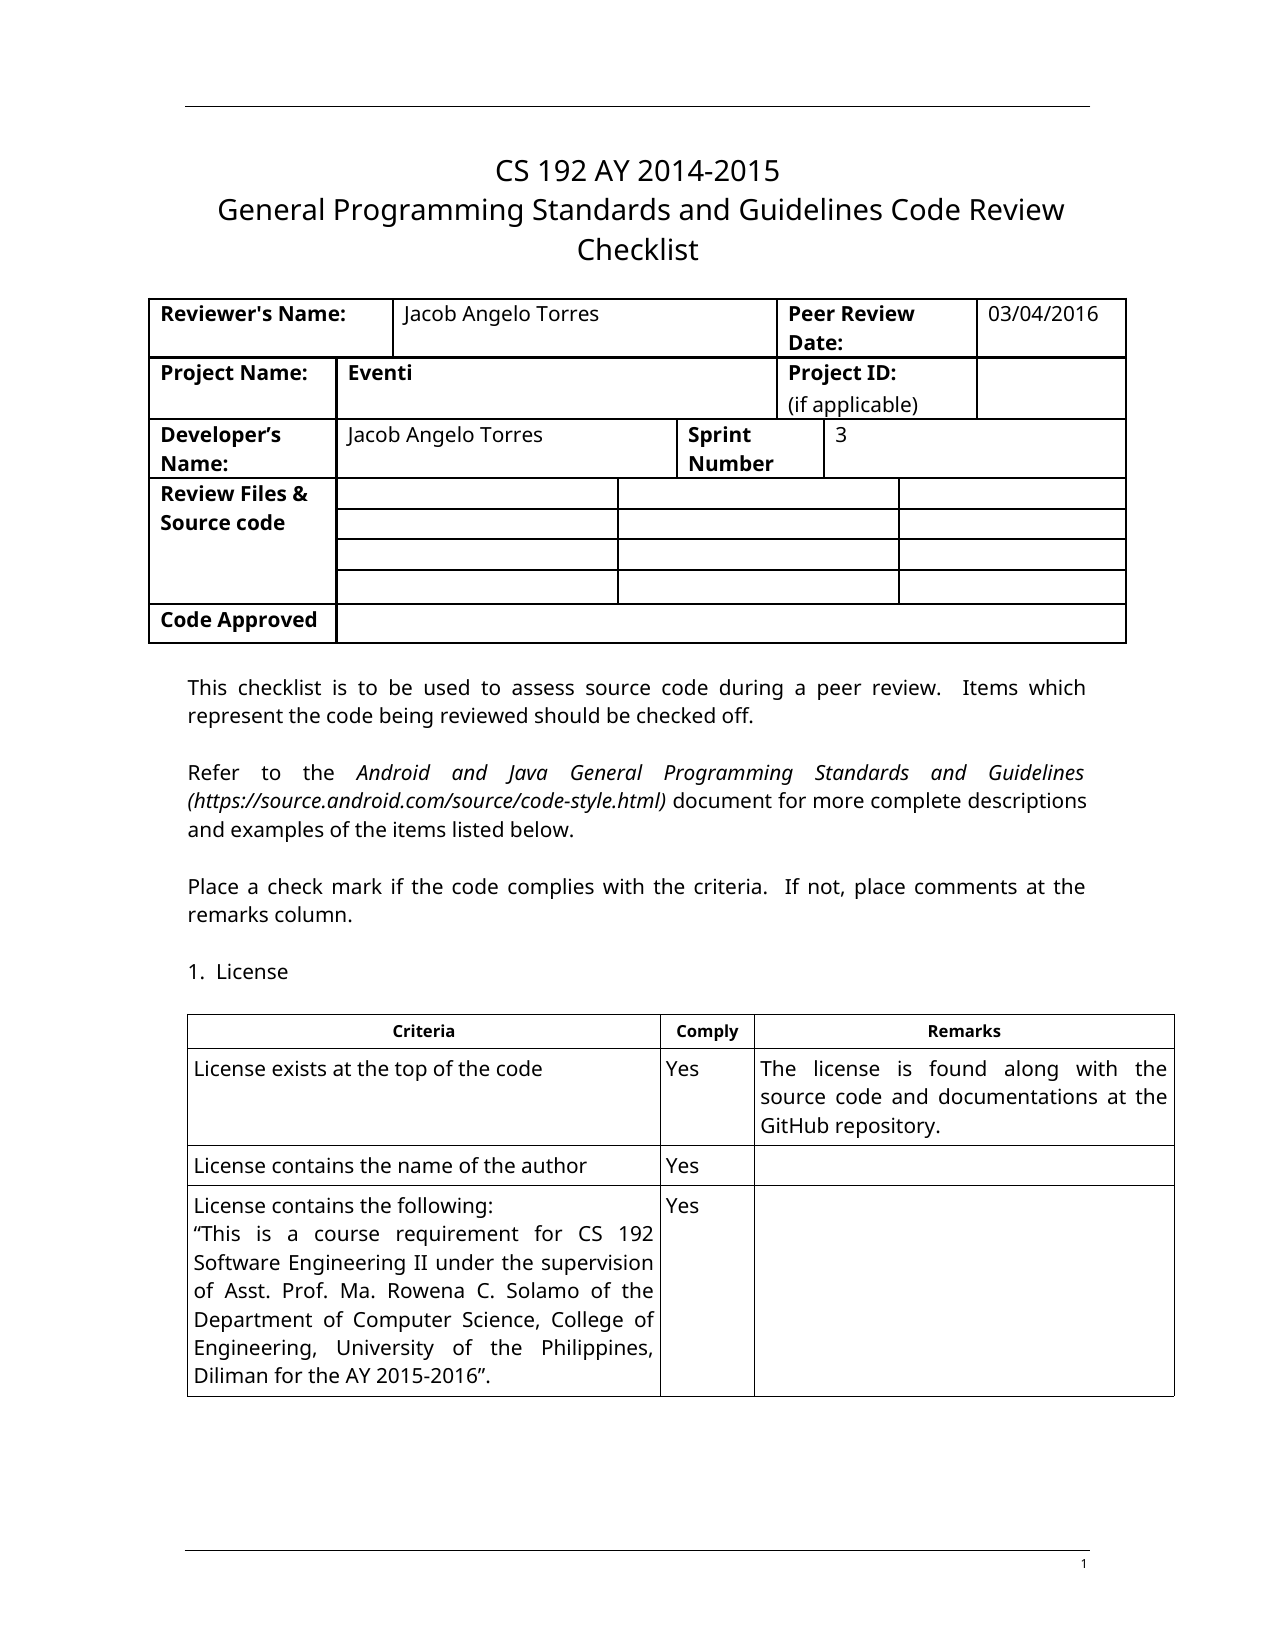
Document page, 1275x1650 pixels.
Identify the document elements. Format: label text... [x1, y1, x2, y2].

table_cell [338, 540, 617, 569]
table_cell [338, 571, 617, 603]
table_header Peer Review Date: [778, 300, 976, 356]
table_cell License contains the name of the author [188, 1146, 660, 1185]
table_cell [338, 605, 1125, 642]
text General Programming Standards and Guidelines Code Review Checklist [187, 190, 1087, 269]
table_cell The license is found along with the source code and documentations at the GitHub repository. [755, 1049, 1174, 1145]
table_cell [338, 479, 617, 508]
table_cell [755, 1146, 1174, 1185]
table_cell [755, 1186, 1174, 1396]
table_cell Project ID: [778, 359, 976, 388]
table_cell [619, 571, 898, 603]
table_cell Developer’s Name: [150, 420, 335, 477]
table_cell Eventi [338, 359, 776, 418]
table_cell [619, 540, 898, 569]
table_cell [619, 479, 898, 508]
table_cell [619, 510, 898, 538]
table_cell [978, 359, 1125, 418]
table_cell (if applicable) [778, 388, 976, 418]
table_cell License exists at the top of the code [188, 1049, 660, 1145]
table_header Jacob Angelo Torres [394, 300, 776, 356]
table_header Comply [661, 1015, 754, 1048]
table_cell Jacob Angelo Torres [338, 420, 676, 477]
table_cell 3 [825, 420, 1125, 477]
table_header 03/04/2016 [978, 300, 1125, 356]
text This checklist is to be used to assess source code during a peer review. Items which represent the code being reviewed should be checked off. [187, 673, 1087, 729]
table_cell [900, 510, 1125, 538]
table_cell Review Files & Source code [150, 479, 335, 603]
table_cell Sprint Number [678, 420, 823, 477]
table_cell [900, 540, 1125, 569]
table_cell Yes [661, 1049, 754, 1145]
table_cell Yes [661, 1146, 754, 1185]
table_cell [338, 510, 617, 538]
table_header Reviewer's Name: [150, 300, 392, 356]
text Place a check mark if the code complies with the criteria. If not, place comments at the remarks column. [187, 872, 1087, 929]
table_cell Yes [661, 1186, 754, 1396]
table_header Criteria [188, 1015, 660, 1048]
table_cell [900, 571, 1125, 603]
text 1. License [187, 957, 1087, 986]
table_cell [900, 479, 1125, 508]
table_cell Code Approved [150, 605, 335, 642]
table_cell Project Name: [150, 359, 335, 418]
text Refer to the Android and Java General Programming Standards and Guidelines (https://source.android.com/source/code-style.html) document for more complete descriptions and examples of the items listed below. [187, 758, 1087, 843]
text CS 192 AY 2014-2015 [187, 150, 1087, 190]
table_header Remarks [755, 1015, 1174, 1048]
table_cell License contains the following: “This is a course requirement for CS 192 Software Engineering II under the supervision of Asst. Prof. Ma. Rowena C. Solamo of the Department of Computer Science, College of Engineering, University of the Philippines, Diliman for the AY 2015-2016”. [188, 1186, 660, 1396]
